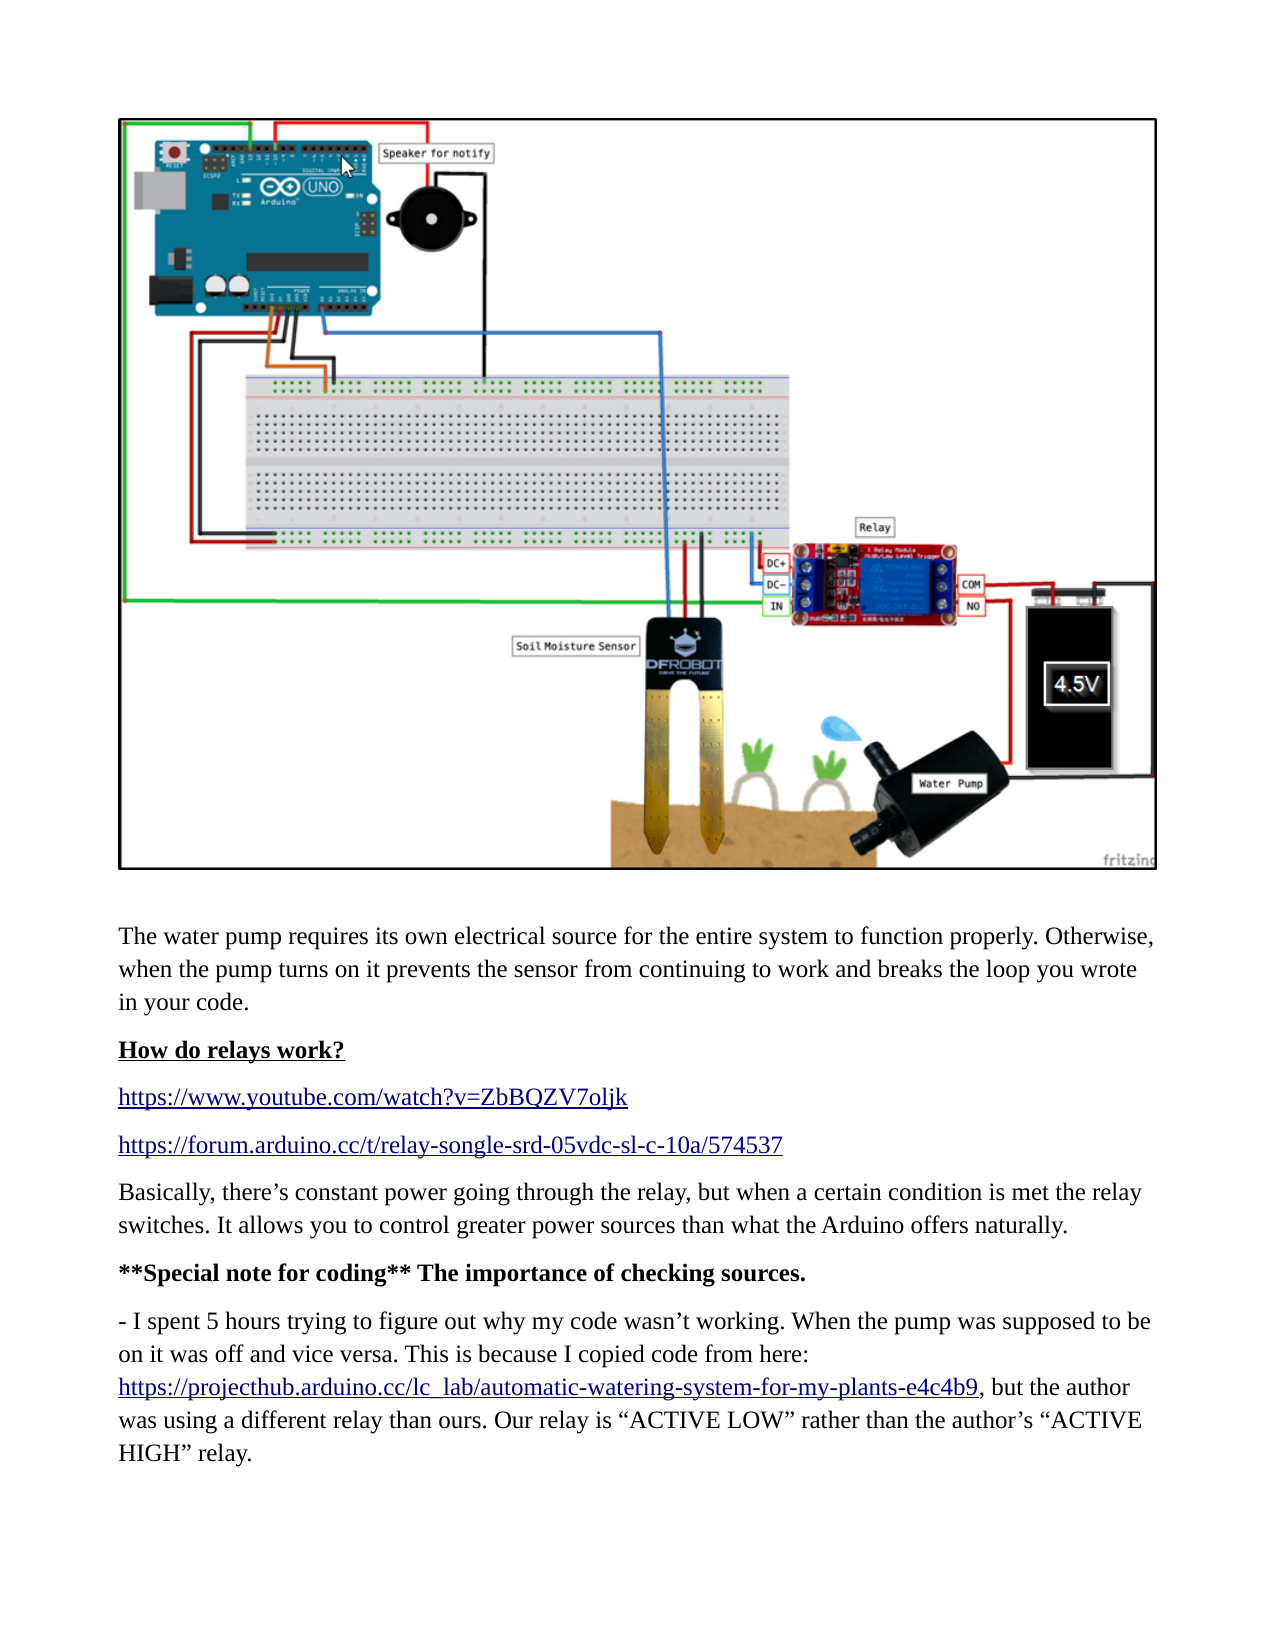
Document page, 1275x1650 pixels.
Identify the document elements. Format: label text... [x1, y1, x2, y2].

text https://www.youtube.com/watch?v=ZbBQZV7oljk [118, 1082, 1157, 1111]
text - I spent 5 hours trying to figure out why my code wasn’t working. When the pump was supposed to be on it was off and vice versa. This is because I copied code from here: https://projecthub.arduino.cc/lc_lab/automatic-watering-system-for-my-plants-e4c4b9, but the author was using a different relay than ours. Our relay is “ACTIVE LOW” rather than the author’s “ACTIVE HIGH” relay. [118, 1306, 1157, 1467]
text Basically, there’s constant power going through the relay, but when a certain condition is met the relay switches. It allows you to control greater power sources than what the Arduino offers naturally. [118, 1177, 1157, 1239]
picture [118, 118, 1157, 870]
text The water pump requires its own electrical source for the entire system to function properly. Otherwise, when the pump turns on it prevents the sensor from continuing to work and breaks the loop you wrote in your code. [118, 921, 1157, 1016]
text How do relays work? [118, 1035, 1157, 1063]
text https://forum.arduino.cc/t/relay-songle-srd-05vdc-sl-c-10a/574537 [118, 1130, 1157, 1159]
text **Special note for coding** The importance of checking sources. [118, 1258, 1157, 1287]
